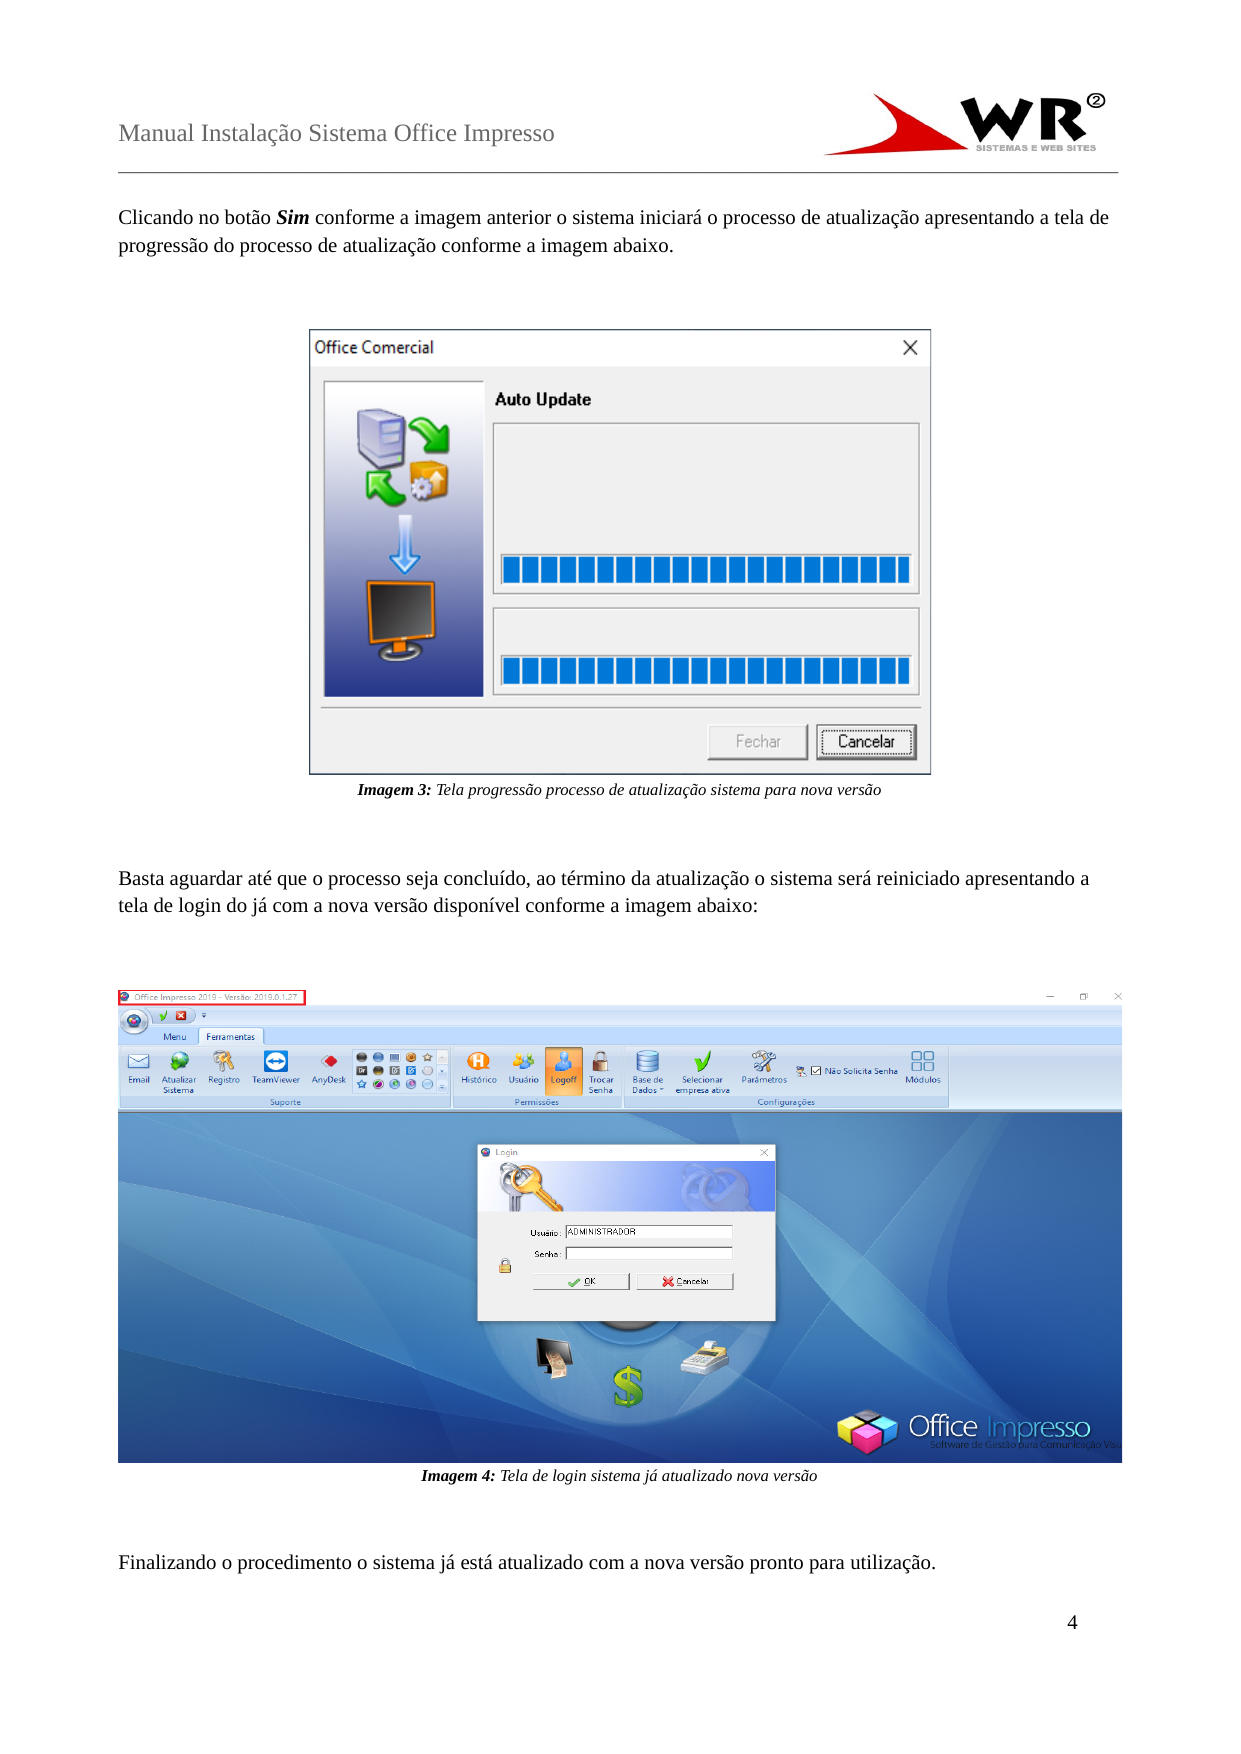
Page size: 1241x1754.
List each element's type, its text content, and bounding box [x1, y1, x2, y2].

picture [786, 52, 1116, 167]
picture [118, 990, 1123, 1463]
text Finalizando o procedimento o sistema já está atualizado com a nova versão pronto para utilização. [118, 1550, 1122, 1574]
text Basta aguardar até que o processo seja concluído, ao término da atualização o sistema será reiniciado apresentando a tela de login do já com a nova versão disponível conforme a imagem abaixo: [118, 866, 1122, 917]
text Imagem 3: Tela progressão processo de atualização sistema para nova versão [309, 775, 931, 799]
text Clicando no botão Sim conforme a imagem anterior o sistema iniciará o processo de atualização apresentando a tela de progressão do processo de atualização conforme a imagem abaixo. [118, 205, 1122, 257]
picture [309, 329, 932, 775]
text Imagem 4: Tela de login sistema já atualizado nova versão [118, 1463, 1122, 1485]
